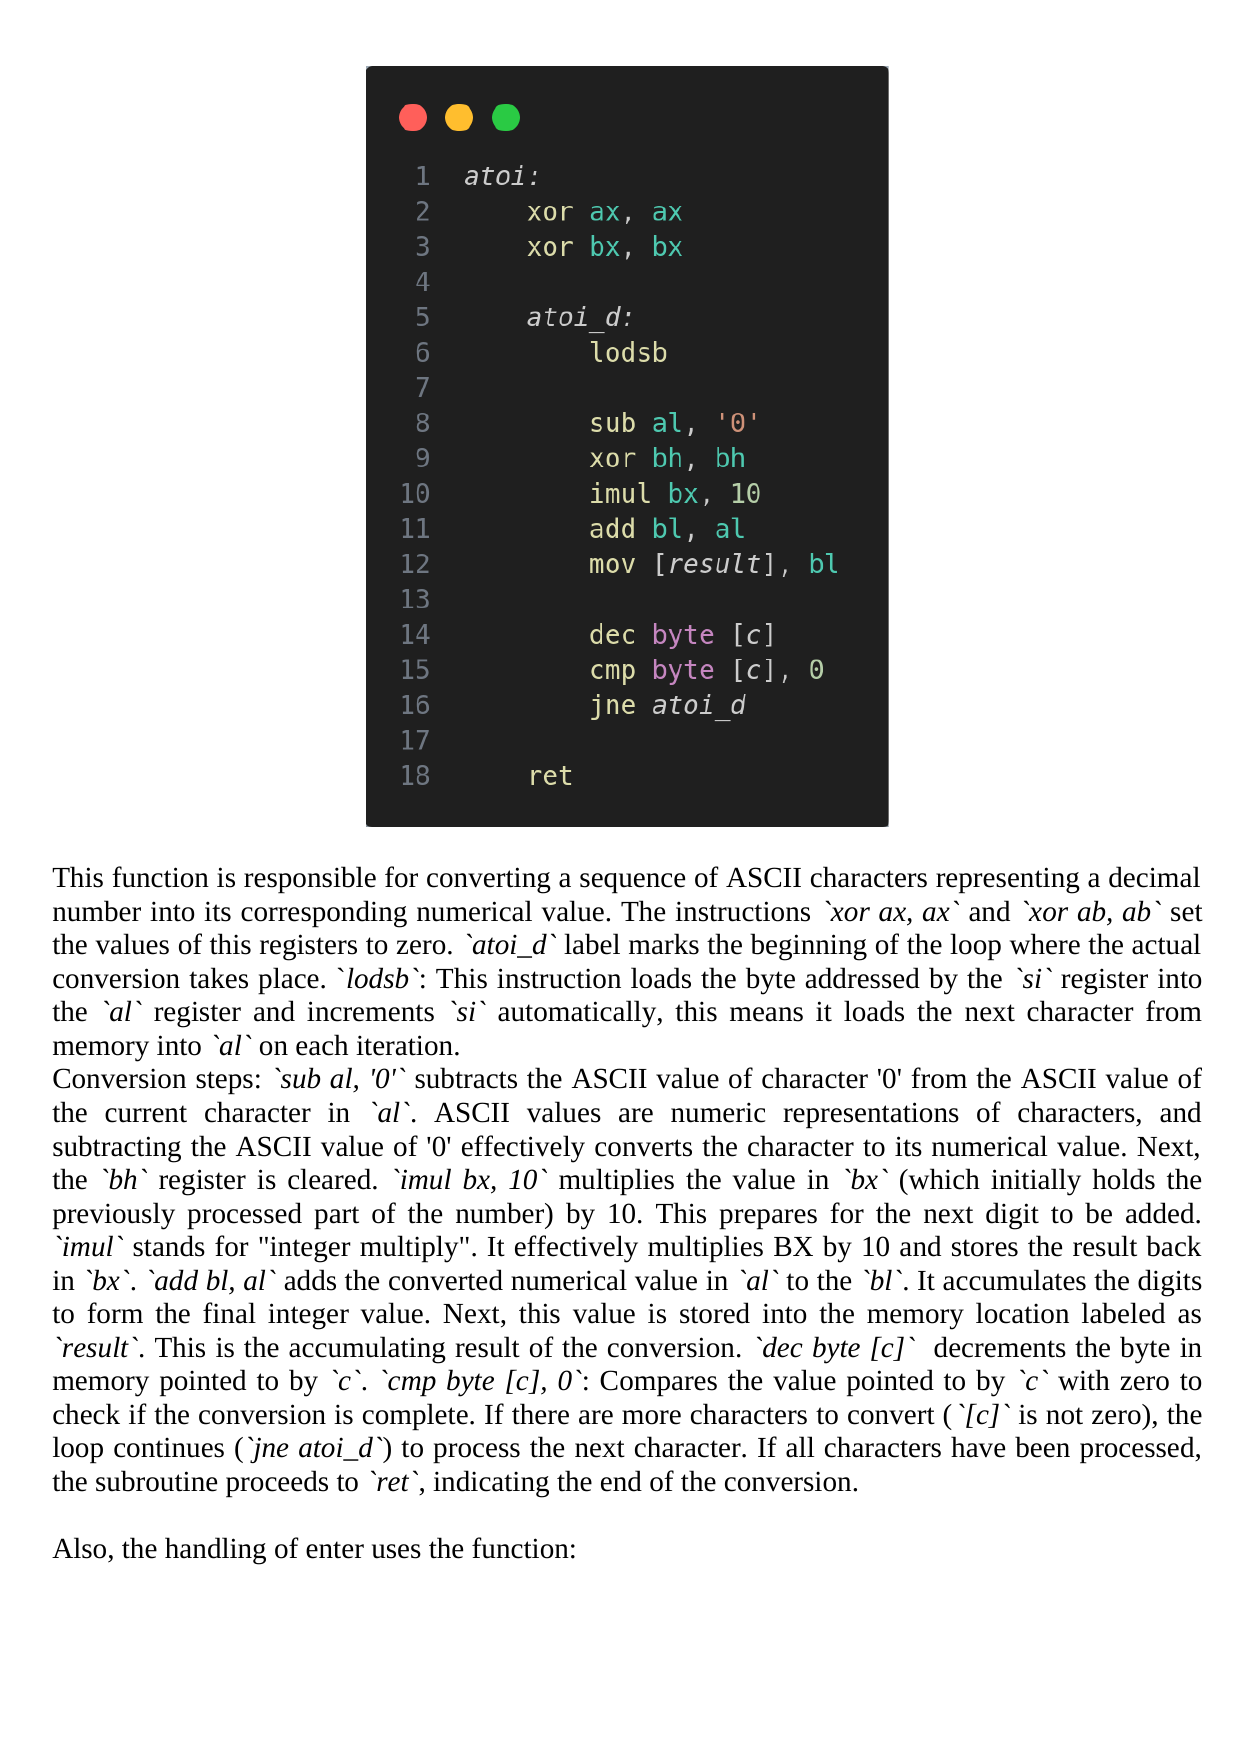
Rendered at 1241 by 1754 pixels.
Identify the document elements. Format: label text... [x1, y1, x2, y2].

subtitle Also, the handling of enter uses the function: [52, 1532, 1203, 1565]
picture [366, 66, 889, 827]
subtitle This function is responsible for converting a sequence of ASCII characters representing a decimal number into its corresponding numerical value. The instructions `xor ax, ax` and `xor ab, ab` set the values of this registers to zero. `atoi_d` label marks the beginning of the loop where the actual conversion takes place. `lodsb`: This instruction loads the byte addressed by the `si` register into the `al` register and increments `si` automatically, this means it loads the next character from memory into `al` on each iteration. [52, 861, 1203, 1062]
subtitle Conversion steps: `sub al, '0'` subtracts the ASCII value of character '0' from the ASCII value of the current character in `al`. ASCII values are numeric representations of characters, and subtracting the ASCII value of '0' effectively converts the character to its numerical value. Next, the `bh` register is cleared. `imul bx, 10` multiplies the value in `bx` (which initially holds the previously processed part of the number) by 10. This prepares for the next digit to be added. `imul` stands for "integer multiply". It effectively multiplies BX by 10 and stores the result back in `bx`. `add bl, al` adds the converted numerical value in `al` to the `bl`. It accumulates the digits to form the final integer value. Next, this value is stored into the memory location labeled as `result`. This is the accumulating result of the conversion. `dec byte [c]` decrements the byte in memory pointed to by `c`. `cmp byte [c], 0`: Compares the value pointed to by `c` with zero to check if the conversion is complete. If there are more characters to convert (`[c]` is not zero), the loop continues (`jne atoi_d`) to process the next character. If all characters have been processed, the subroutine proceeds to `ret`, indicating the end of the conversion. [52, 1062, 1203, 1498]
